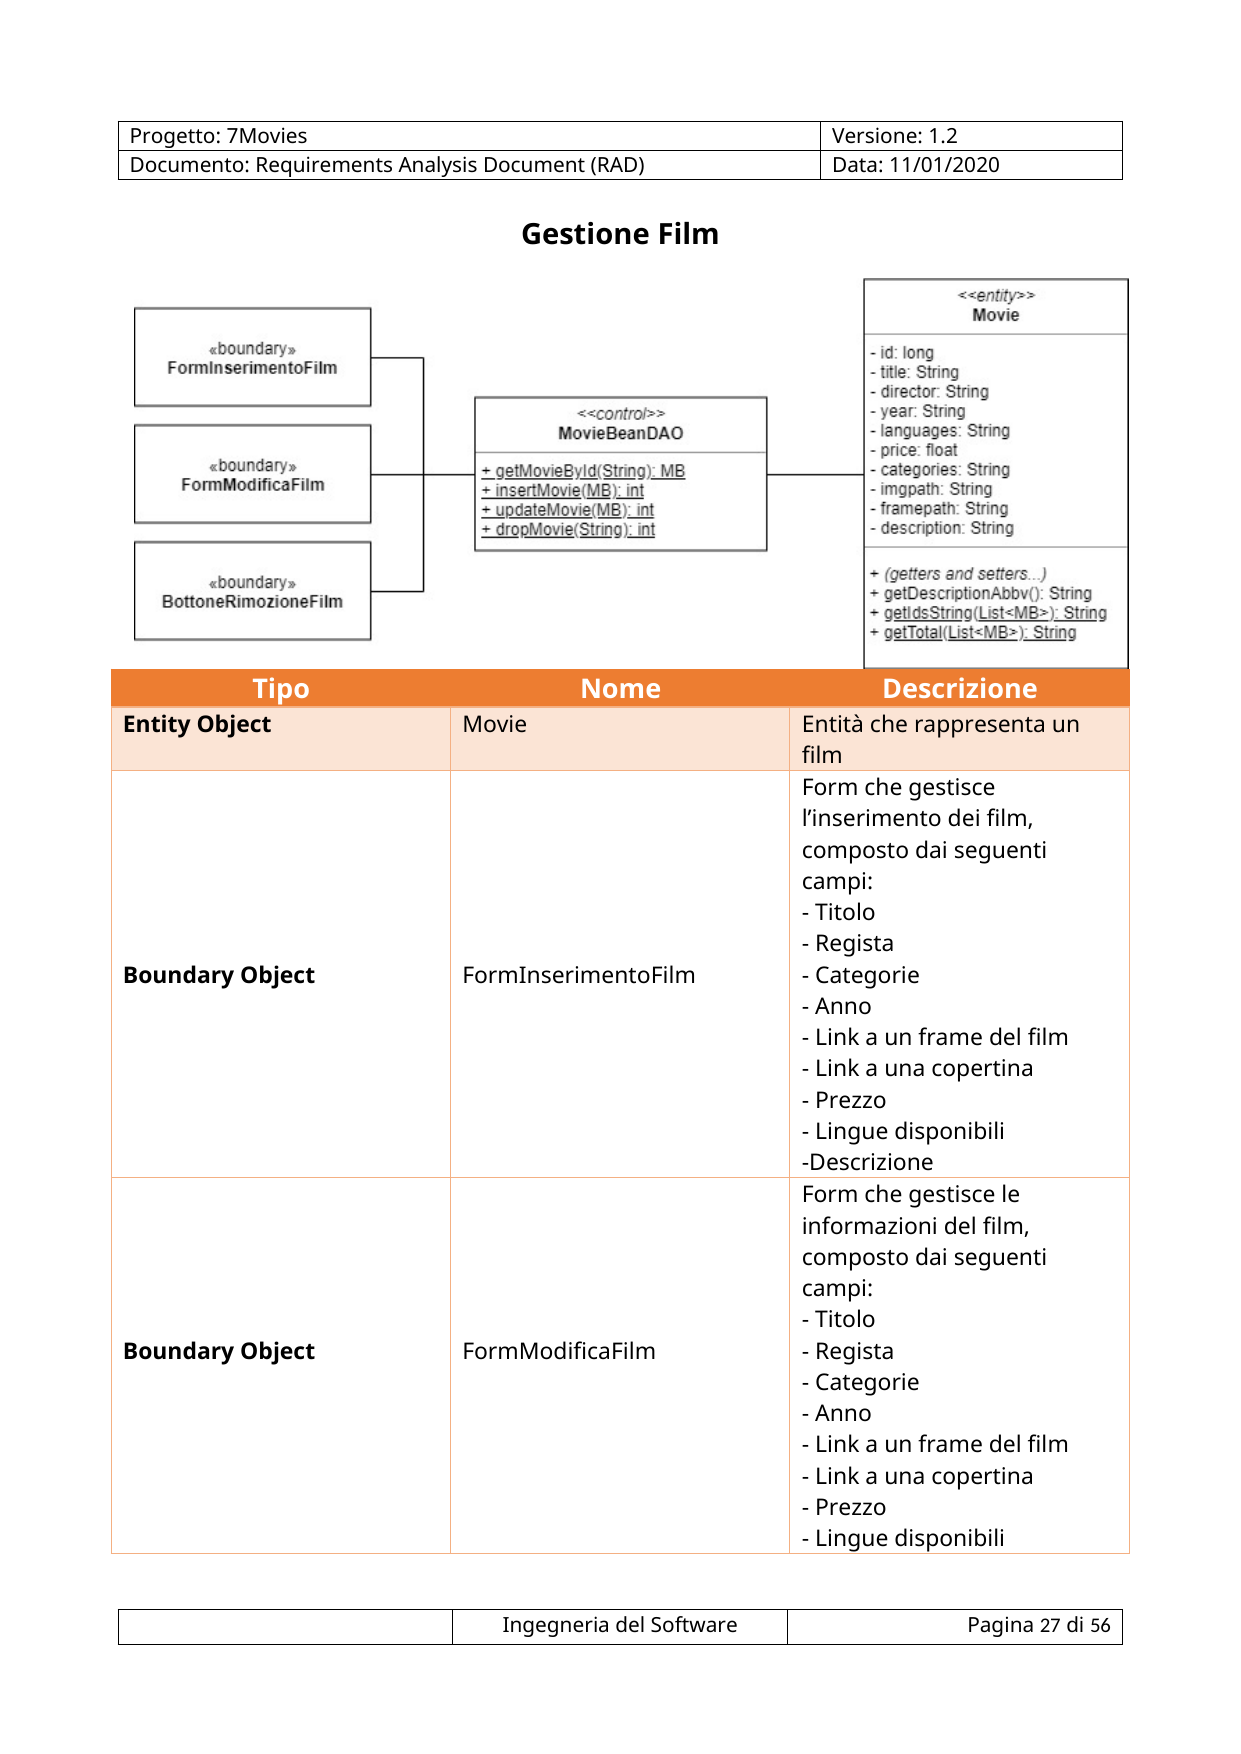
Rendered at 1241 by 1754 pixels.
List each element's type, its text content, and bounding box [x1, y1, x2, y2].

table_header Descrizione [790, 670, 1129, 706]
text Gestione Film [118, 214, 1122, 279]
table_cell FormInserimentoFilm [451, 771, 789, 1177]
table_header Tipo [112, 670, 450, 706]
table_cell Form che gestisce le informazioni del film, composto dai seguenti campi: - Titolo - Regista - Categorie - Anno - Link a un frame del film - Link a una copertina - Prezzo - Lingue disponibili [790, 1178, 1129, 1553]
table_header Nome [450, 670, 790, 706]
table_cell Boundary Object [112, 771, 450, 1177]
table_cell FormModificaFilm [451, 1178, 789, 1553]
table_cell Form che gestisce l’inserimento dei film, composto dai seguenti campi: - Titolo - Regista - Categorie - Anno - Link a un frame del film - Link a una copertina - Prezzo - Lingue disponibili -Descrizione [790, 771, 1129, 1177]
table_cell Entità che rappresenta un film [790, 708, 1129, 770]
table_cell Movie [451, 708, 789, 770]
picture [134, 278, 1129, 669]
table_cell Boundary Object [112, 1178, 450, 1553]
table_cell Entity Object [112, 708, 450, 770]
